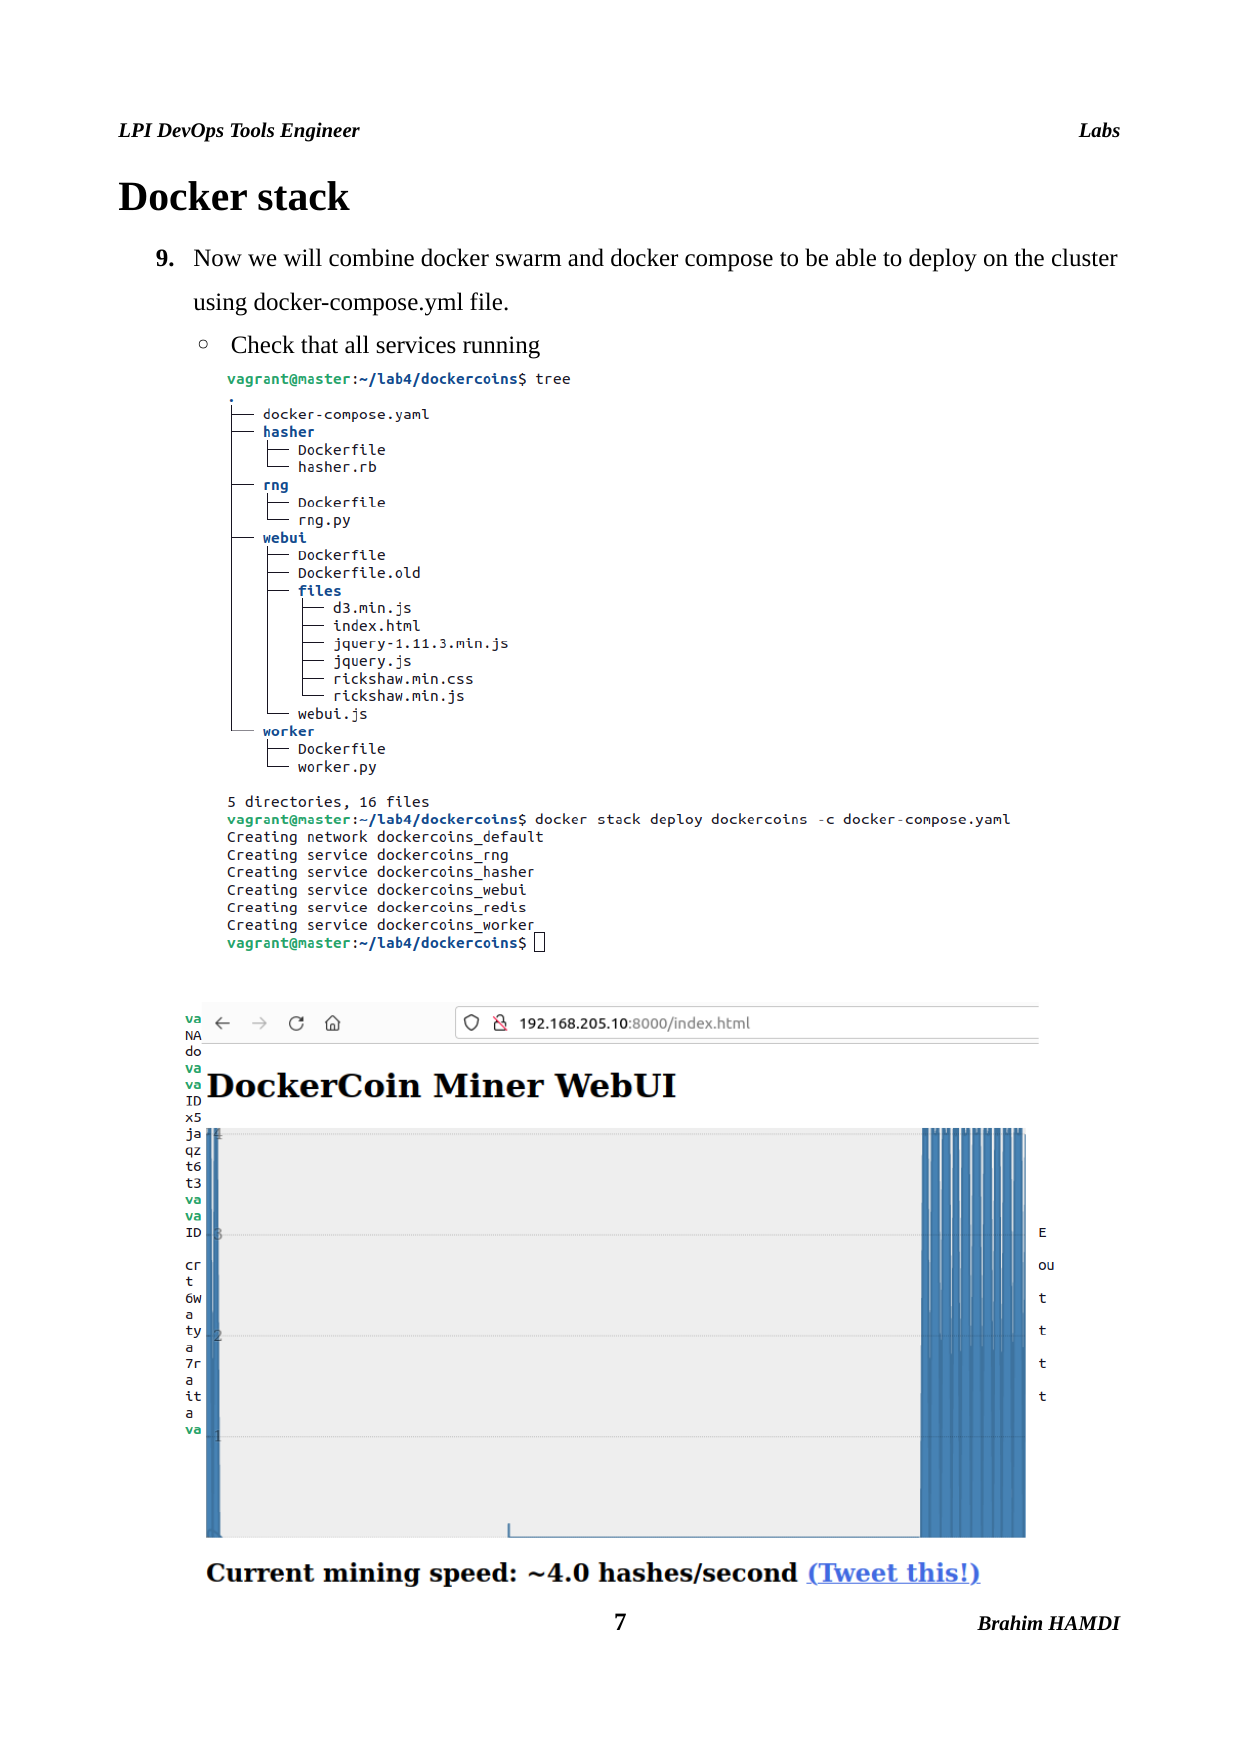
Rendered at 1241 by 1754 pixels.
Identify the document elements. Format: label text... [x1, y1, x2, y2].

list Now we will combine docker swarm and docker compose to be able to deploy on the cluster using docker-compose.yml file. [156, 243, 1122, 315]
text Docker stack [118, 172, 1122, 219]
picture [182, 1002, 1058, 1594]
picture [224, 372, 1017, 955]
list Check that all services running [193, 330, 1122, 358]
